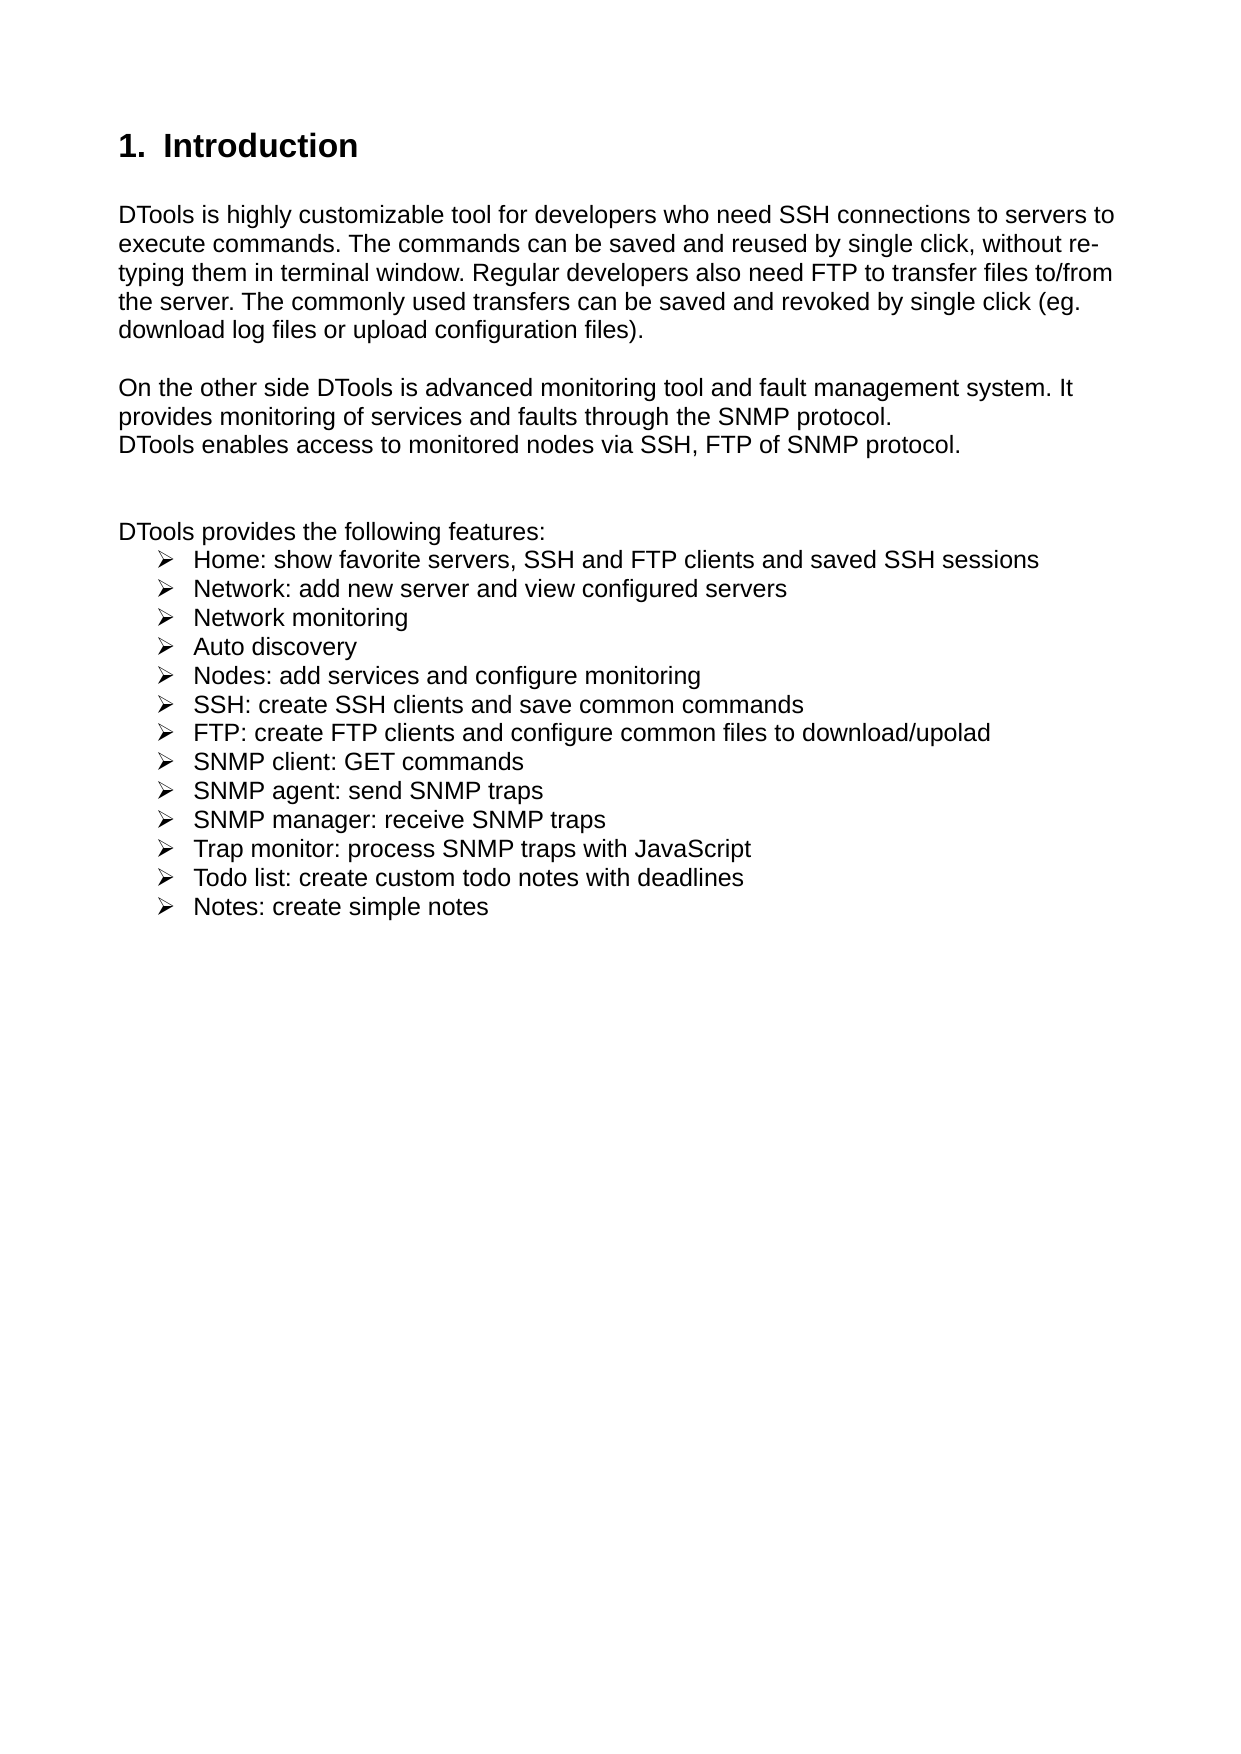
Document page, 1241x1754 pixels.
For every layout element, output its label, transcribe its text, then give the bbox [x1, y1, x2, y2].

list Home: show favorite servers, SSH and FTP clients and saved SSH sessions [156, 545, 1122, 574]
list SNMP agent: send SNMP traps [156, 776, 1122, 805]
subtitle Introduction [118, 126, 1122, 164]
list Network monitoring [156, 603, 1122, 632]
list SSH: create SSH clients and save common commands [156, 689, 1122, 718]
list Trap monitor: process SNMP traps with JavaScript [156, 834, 1122, 863]
list Notes: create simple notes [156, 892, 1122, 920]
text DTools is highly customizable tool for developers who need SSH connections to servers to execute commands. The commands can be saved and reused by single click, without re-typing them in terminal window. Regular developers also need FTP to transfer files to/from the server. The commonly used transfers can be saved and revoked by single click (eg. download log files or upload configuration files). [118, 200, 1122, 344]
list FTP: create FTP clients and configure common files to download/upolad [156, 718, 1122, 747]
list SNMP manager: receive SNMP traps [156, 805, 1122, 834]
list Todo list: create custom todo notes with deadlines [156, 863, 1122, 892]
text DTools enables access to monitored nodes via SSH, FTP of SNMP protocol. [118, 430, 1122, 459]
list Auto discovery [156, 632, 1122, 661]
list SNMP client: GET commands [156, 747, 1122, 776]
list Nodes: add services and configure monitoring [156, 661, 1122, 689]
list Network: add new server and view configured servers [156, 574, 1122, 603]
text DTools provides the following features: [118, 517, 1122, 545]
text On the other side DTools is advanced monitoring tool and fault management system. It provides monitoring of services and faults through the SNMP protocol. [118, 373, 1122, 430]
